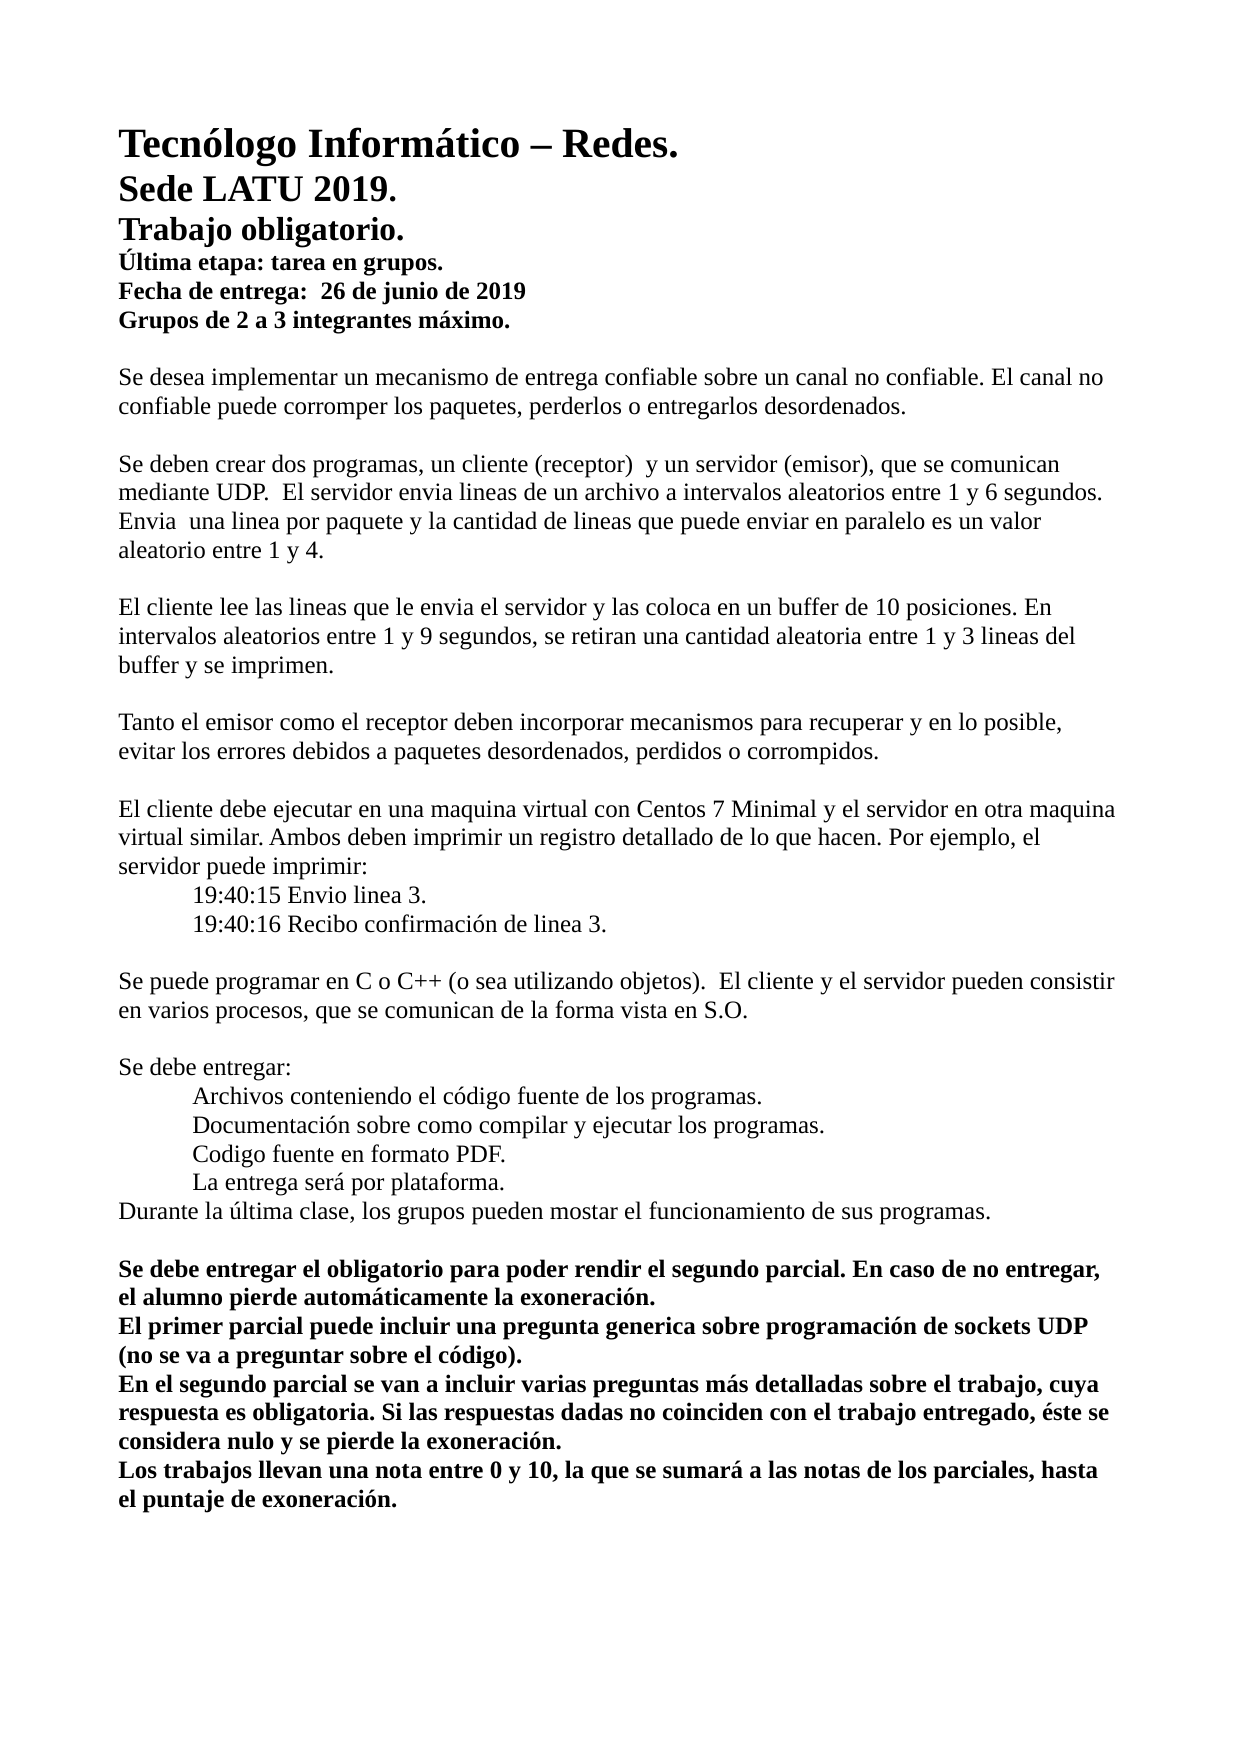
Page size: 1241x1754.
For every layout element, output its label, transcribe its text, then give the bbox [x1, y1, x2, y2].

text Se debe entregar: [118, 1052, 1122, 1081]
text En el segundo parcial se van a incluir varias preguntas más detalladas sobre el trabajo, cuya respuesta es obligatoria. Si las respuestas dadas no coinciden con el trabajo entregado, éste se considera nulo y se pierde la exoneración. [118, 1369, 1122, 1455]
text Archivos conteniendo el código fuente de los programas. [118, 1081, 1122, 1110]
text Documentación sobre como compilar y ejecutar los programas. [118, 1110, 1122, 1139]
text El primer parcial puede incluir una pregunta generica sobre programación de sockets UDP (no se va a preguntar sobre el código). [118, 1311, 1122, 1369]
text 19:40:15 Envio linea 3. [192, 880, 1122, 909]
text El cliente lee las lineas que le envia el servidor y las coloca en un buffer de 10 posiciones. En intervalos aleatorios entre 1 y 9 segundos, se retiran una cantidad aleatoria entre 1 y 3 lineas del buffer y se imprimen. [118, 592, 1122, 679]
text Se puede programar en C o C++ (o sea utilizando objetos). El cliente y el servidor pueden consistir en varios procesos, que se comunican de la forma vista en S.O. [118, 966, 1122, 1024]
text Fecha de entrega: 26 de junio de 2019 [118, 276, 1122, 305]
text 19:40:16 Recibo confirmación de linea 3. [192, 909, 1122, 937]
text Sede LATU 2019. [118, 166, 1122, 209]
text Se debe entregar el obligatorio para poder rendir el segundo parcial. En caso de no entregar, el alumno pierde automáticamente la exoneración. [118, 1254, 1122, 1311]
text Se desea implementar un mecanismo de entrega confiable sobre un canal no confiable. El canal no confiable puede corromper los paquetes, perderlos o entregarlos desordenados. [118, 362, 1122, 420]
text Los trabajos llevan una nota entre 0 y 10, la que se sumará a las notas de los parciales, hasta el puntaje de exoneración. [118, 1455, 1122, 1512]
text Tanto el emisor como el receptor deben incorporar mecanismos para recuperar y en lo posible, evitar los errores debidos a paquetes desordenados, perdidos o corrompidos. [118, 707, 1122, 765]
text Se deben crear dos programas, un cliente (receptor) y un servidor (emisor), que se comunican mediante UDP. El servidor envia lineas de un archivo a intervalos aleatorios entre 1 y 6 segundos. Envia una linea por paquete y la cantidad de lineas que puede enviar en paralelo es un valor aleatorio entre 1 y 4. [118, 449, 1122, 564]
text Grupos de 2 a 3 integrantes máximo. [118, 305, 1122, 334]
text Última etapa: tarea en grupos. [118, 247, 1122, 276]
text La entrega será por plataforma. [118, 1167, 1122, 1196]
text Durante la última clase, los grupos pueden mostar el funcionamiento de sus programas. [118, 1196, 1122, 1225]
text Tecnólogo Informático – Redes. [118, 118, 1122, 166]
text El cliente debe ejecutar en una maquina virtual con Centos 7 Minimal y el servidor en otra maquina virtual similar. Ambos deben imprimir un registro detallado de lo que hacen. Por ejemplo, el servidor puede imprimir: [118, 794, 1122, 880]
text Codigo fuente en formato PDF. [118, 1139, 1122, 1167]
text Trabajo obligatorio. [118, 209, 1122, 247]
